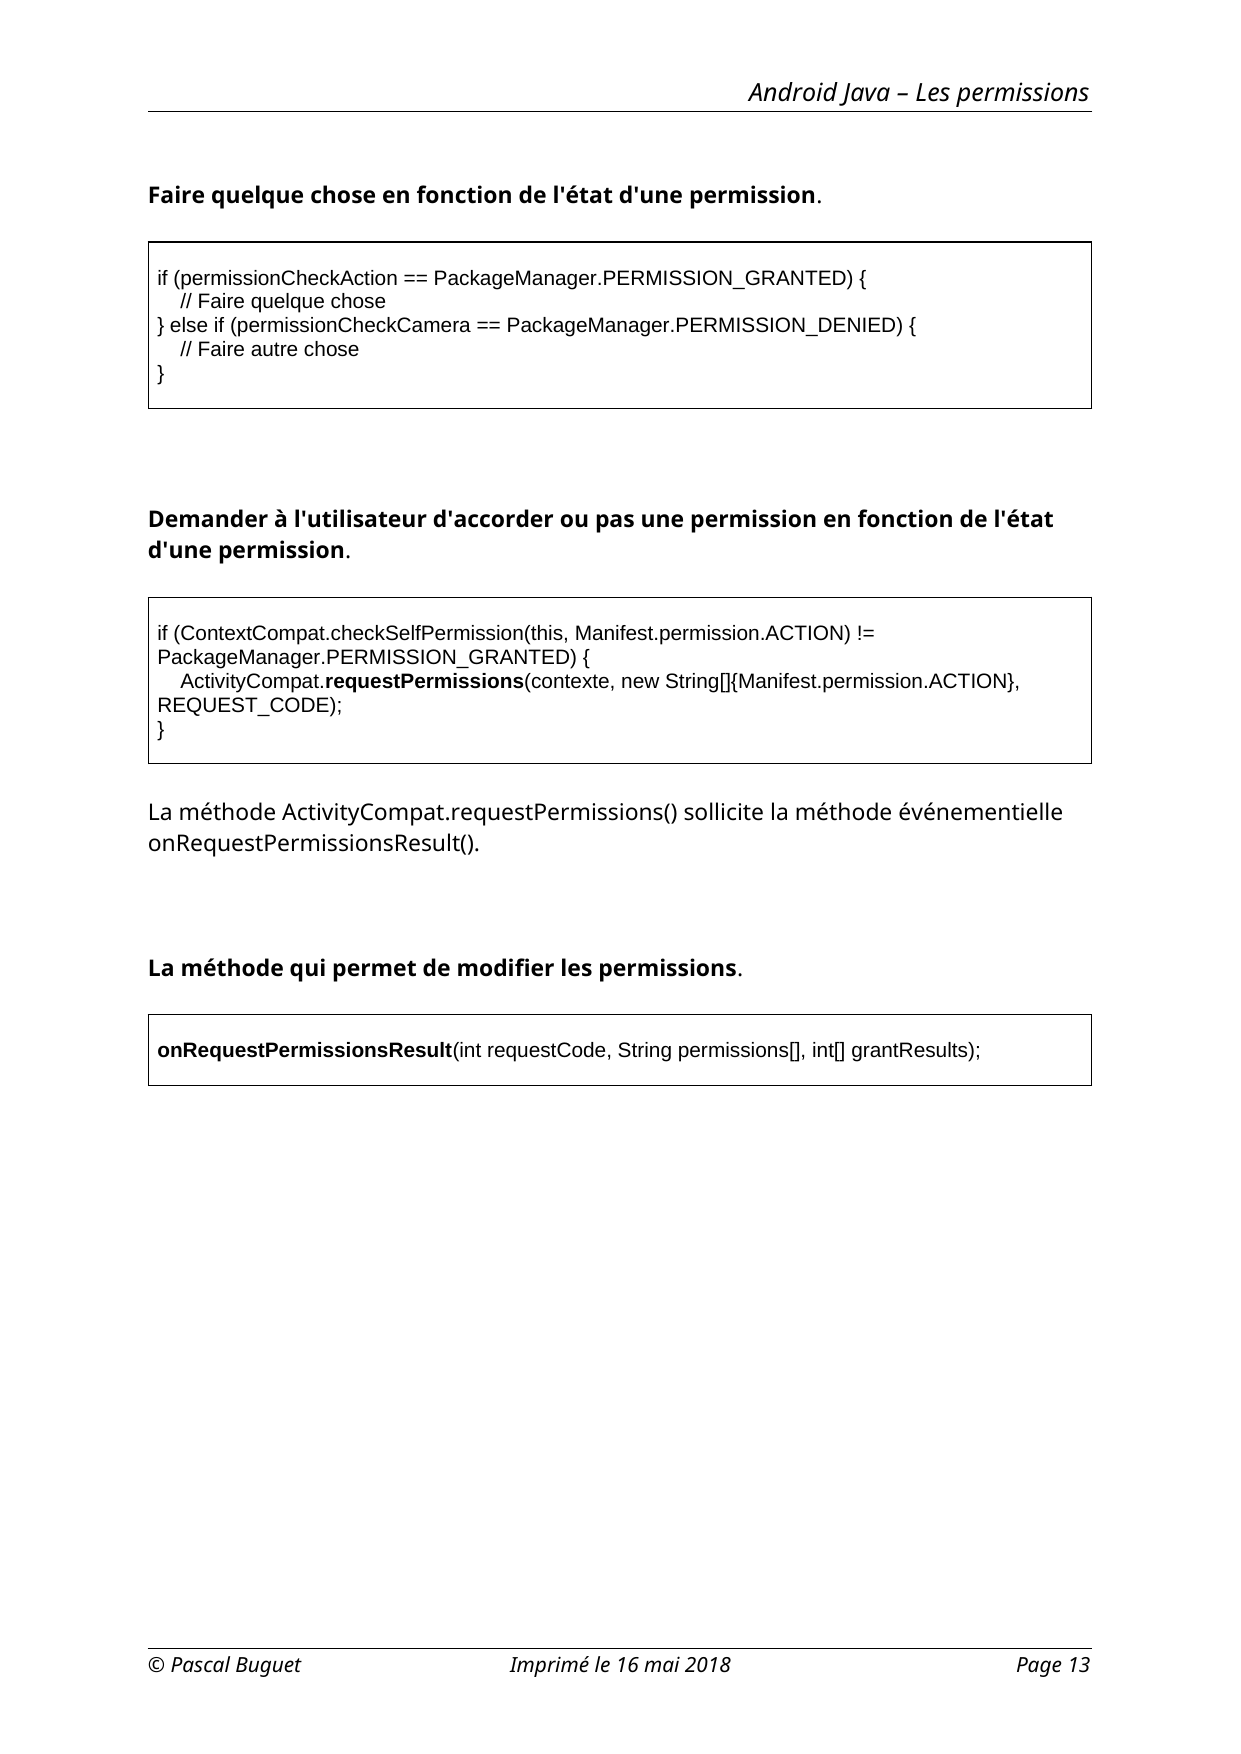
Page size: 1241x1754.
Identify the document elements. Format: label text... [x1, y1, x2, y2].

text La méthode qui permet de modifier les permissions. [148, 952, 1092, 983]
text if (ContextCompat.checkSelfPermission(this, Manifest.permission.ACTION) != PackageManager.PERMISSION_GRANTED) { [149, 598, 1091, 644]
text La méthode ActivityCompat.requestPermissions() sollicite la méthode événementielle onRequestPermissionsResult(). [148, 796, 1092, 858]
text Faire quelque chose en fonction de l'état d'une permission. [148, 179, 1092, 210]
text Demander à l'utilisateur d'accorder ou pas une permission en fonction de l'état d'une permission. [148, 503, 1092, 565]
text onRequestPermissionsResult(int requestCode, String permissions[], int[] grantResults); [149, 1015, 1091, 1085]
text // Faire quelque chose [149, 265, 1091, 289]
text } else if (permissionCheckCamera == PackageManager.PERMISSION_DENIED) { [149, 289, 1091, 313]
text ActivityCompat.requestPermissions(contexte, new String[]{Manifest.permission.ACTION}, REQUEST_CODE); [149, 644, 1091, 692]
text } [149, 692, 1091, 763]
text } [149, 337, 1091, 408]
text // Faire autre chose [149, 313, 1091, 337]
text if (permissionCheckAction == PackageManager.PERMISSION_GRANTED) { [149, 243, 1091, 265]
